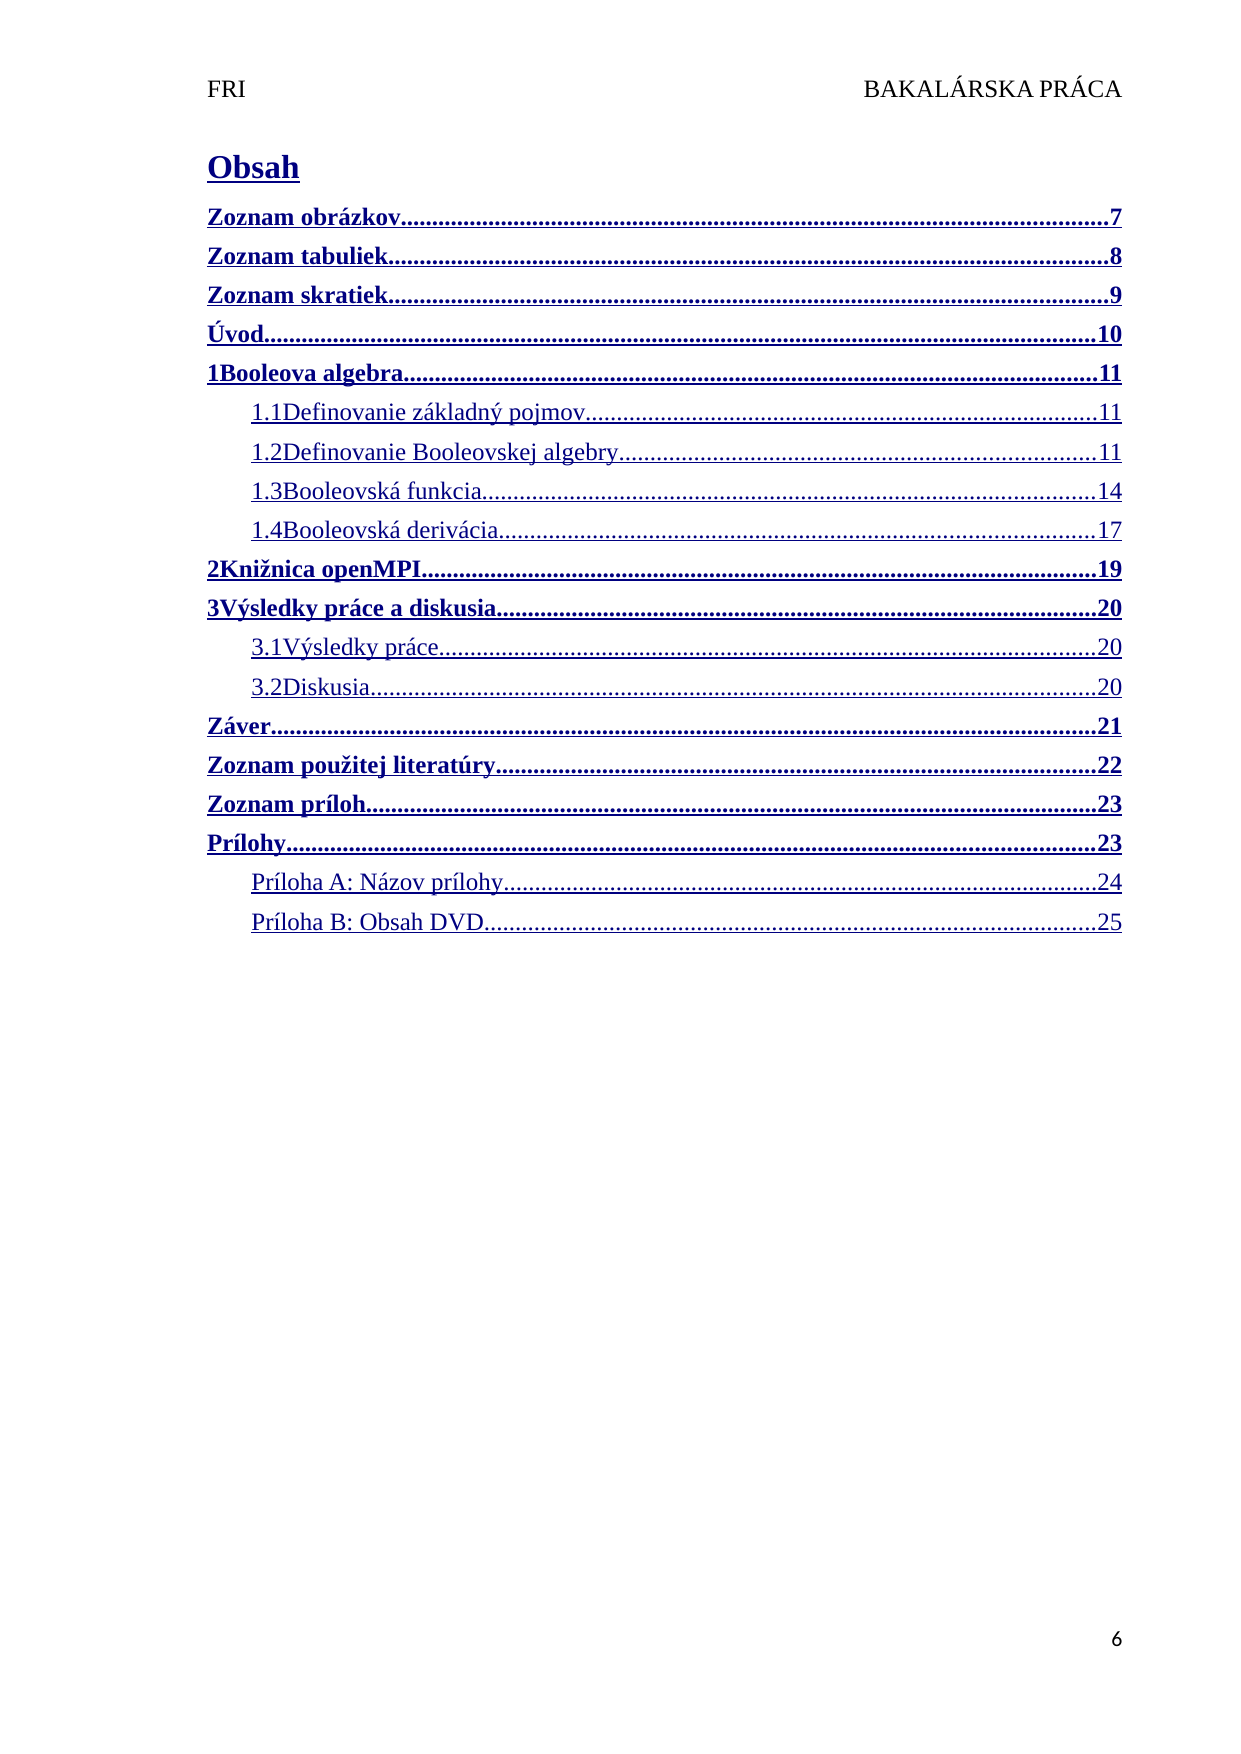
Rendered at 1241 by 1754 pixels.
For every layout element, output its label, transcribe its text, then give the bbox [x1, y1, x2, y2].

text 1.2Definovanie Booleovskej algebry 11 [251, 437, 1122, 462]
text 1.4Booleovská derivácia 17 [251, 515, 1122, 540]
text Zoznam použitej literatúry 22 [207, 750, 1122, 775]
text 3.2Diskusia 20 [251, 672, 1122, 697]
text Zoznam skratiek 9 [207, 280, 1122, 305]
text Príloha A: Názov prílohy 24 [251, 867, 1122, 892]
text Záver 21 [207, 711, 1122, 736]
text 3.1Výsledky práce 20 [251, 632, 1122, 657]
text 2Knižnica openMPI 19 [207, 554, 1122, 579]
subtitle Obsah [207, 148, 1122, 186]
text Zoznam tabuliek 8 [207, 241, 1122, 266]
text Príloha B: Obsah DVD 25 [251, 907, 1122, 932]
text 1Booleova algebra 11 [207, 358, 1122, 383]
text Prílohy 23 [207, 828, 1122, 853]
text 1.3Booleovská funkcia 14 [251, 476, 1122, 501]
text Zoznam príloh 23 [207, 789, 1122, 814]
text Zoznam obrázkov 7 [207, 202, 1122, 227]
text Úvod 10 [207, 319, 1122, 344]
text 1.1Definovanie základný pojmov 11 [251, 397, 1122, 422]
text 3Výsledky práce a diskusia 20 [207, 593, 1122, 618]
